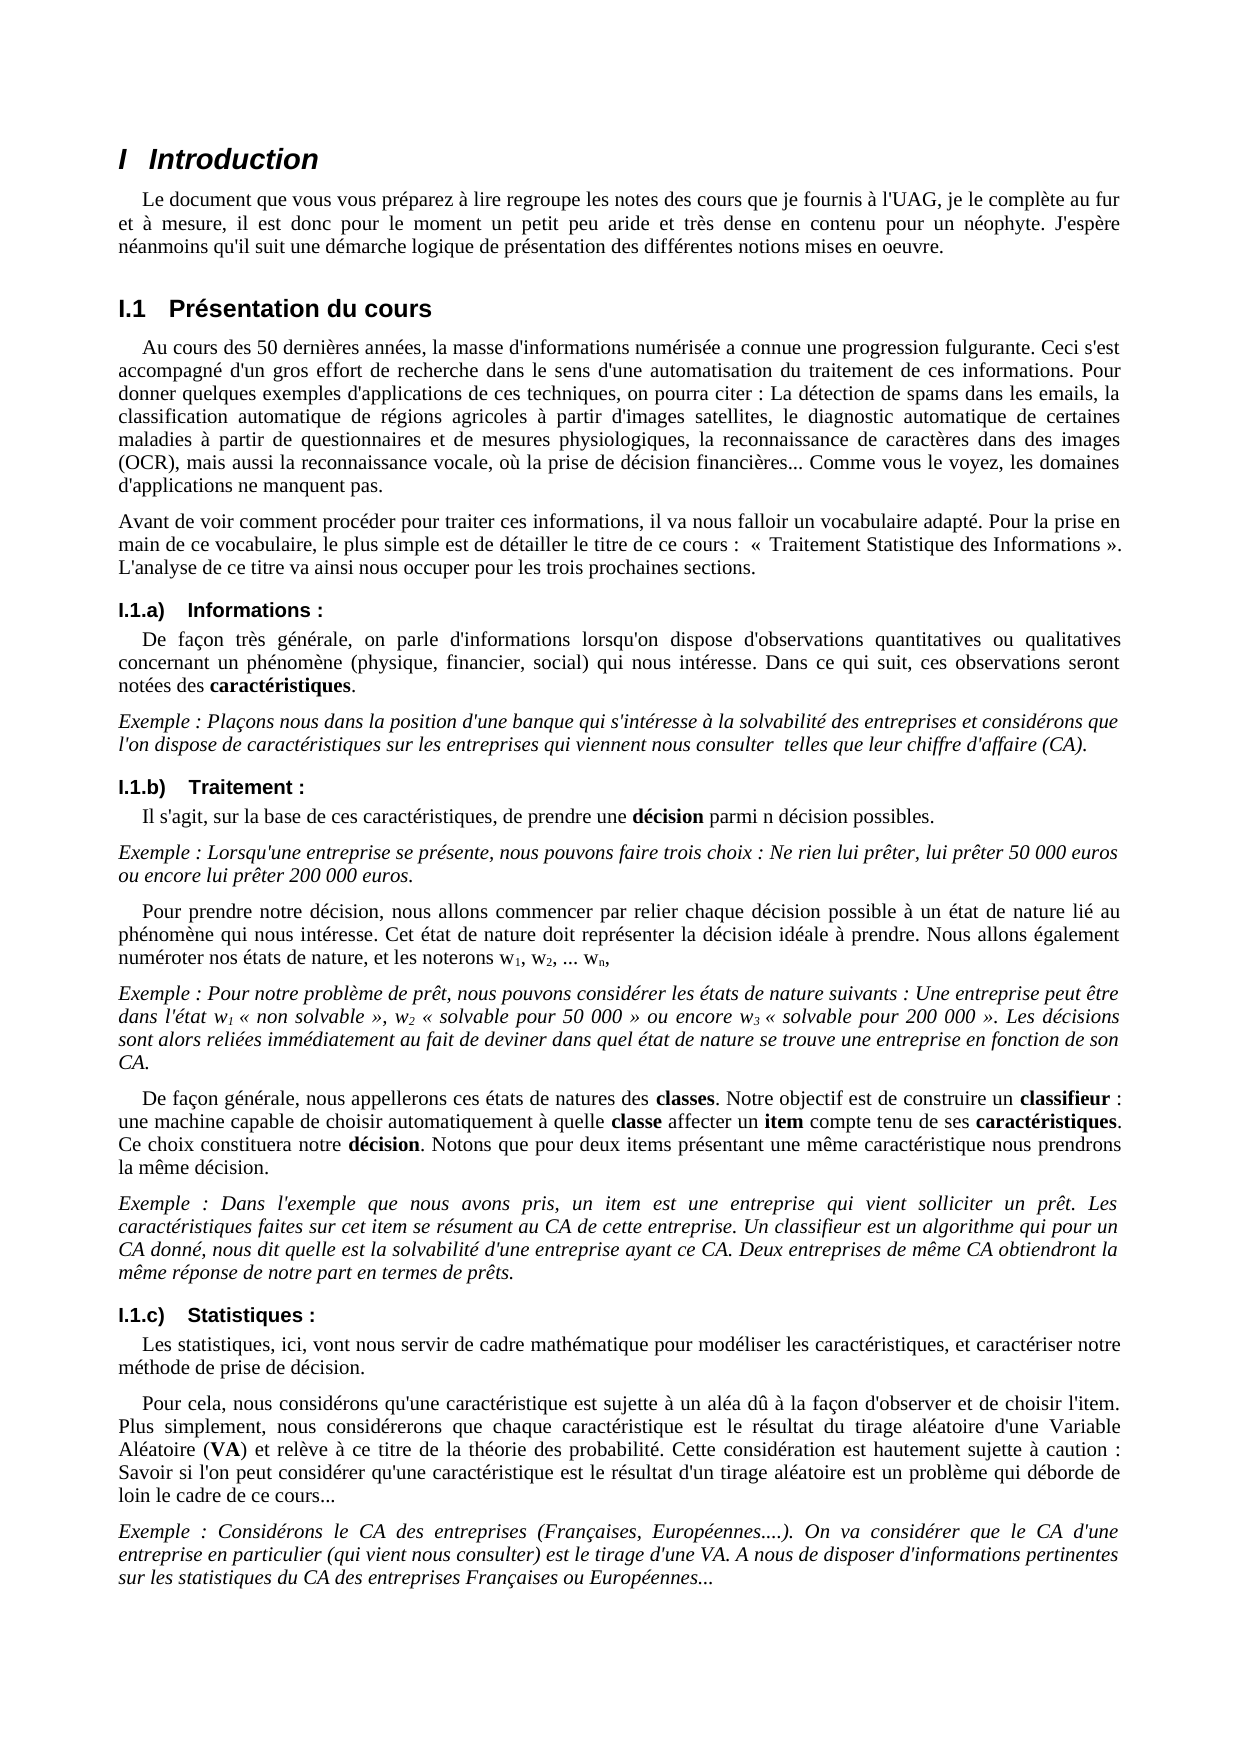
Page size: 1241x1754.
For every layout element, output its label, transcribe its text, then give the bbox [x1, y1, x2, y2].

text Exemple : Dans l'exemple que nous avons pris, un item est une entreprise qui vient solliciter un prêt. Les caractéristiques faites sur cet item se résument au CA de cette entreprise. Un classifieur est un algorithme qui pour un CA donné, nous dit quelle est la solvabilité d'une entreprise ayant ce CA. Deux entreprises de même CA obtiendront la même réponse de notre part en termes de prêts. [118, 1191, 1122, 1284]
subtitle Statistiques : [118, 1303, 1122, 1326]
subtitle Introduction [118, 143, 1122, 176]
text Exemple : Considérons le CA des entreprises (Françaises, Européennes....). On va considérer que le CA d'une entreprise en particulier (qui vient nous consulter) est le tirage d'une VA. A nous de disposer d'informations pertinentes sur les statistiques du CA des entreprises Françaises ou Européennes... [118, 1519, 1122, 1589]
text De façon générale, nous appellerons ces états de natures des classes. Notre objectif est de construire un classifieur : une machine capable de choisir automatiquement à quelle classe affecter un item compte tenu de ses caractéristiques. Ce choix constituera notre décision. Notons que pour deux items présentant une même caractéristique nous prendrons la même décision. [118, 1086, 1122, 1179]
subtitle Présentation du cours [118, 295, 1122, 323]
text Exemple : Lorsqu'une entreprise se présente, nous pouvons faire trois choix : Ne rien lui prêter, lui prêter 50 000 euros ou encore lui prêter 200 000 euros. [118, 841, 1122, 887]
text Exemple : Plaçons nous dans la position d'une banque qui s'intéresse à la solvabilité des entreprises et considérons que l'on dispose de caractéristiques sur les entreprises qui viennent nous consulter telles que leur chiffre d'affaire (CA). [118, 710, 1122, 756]
text Pour cela, nous considérons qu'une caractéristique est sujette à un aléa dû à la façon d'observer et de choisir l'item. Plus simplement, nous considérerons que chaque caractéristique est le résultat du tirage aléatoire d'une Variable Aléatoire (VA) et relève à ce titre de la théorie des probabilité. Cette considération est hautement sujette à caution : Savoir si l'on peut considérer qu'une caractéristique est le résultat d'un tirage aléatoire est un problème qui déborde de loin le cadre de ce cours... [118, 1391, 1122, 1507]
text De façon très générale, on parle d'informations lorsqu'on dispose d'observations quantitatives ou qualitatives concernant un phénomène (physique, financier, social) qui nous intéresse. Dans ce qui suit, ces observations seront notées des caractéristiques. [118, 628, 1122, 697]
text Au cours des 50 dernières années, la masse d'informations numérisée a connue une progression fulgurante. Ceci s'est accompagné d'un gros effort de recherche dans le sens d'une automatisation du traitement de ces informations. Pour donner quelques exemples d'applications de ces techniques, on pourra citer : La détection de spams dans les emails, la classification automatique de régions agricoles à partir d'images satellites, le diagnostic automatique de certaines maladies à partir de questionnaires et de mesures physiologiques, la reconnaissance de caractères dans des images (OCR), mais aussi la reconnaissance vocale, où la prise de décision financières... Comme vous le voyez, les domaines d'applications ne manquent pas. [118, 336, 1122, 497]
text Avant de voir comment procéder pour traiter ces informations, il va nous falloir un vocabulaire adapté. Pour la prise en main de ce vocabulaire, le plus simple est de détailler le titre de ce cours : « Traitement Statistique des Informations ». L'analyse de ce titre va ainsi nous occuper pour les trois prochaines sections. [118, 510, 1122, 579]
text Pour prendre notre décision, nous allons commencer par relier chaque décision possible à un état de nature lié au phénomène qui nous intéresse. Cet état de nature doit représenter la décision idéale à prendre. Nous allons également numéroter nos états de nature, et les noterons w1, w2, ... wn, [118, 899, 1122, 969]
text Les statistiques, ici, vont nous servir de cadre mathématique pour modéliser les caractéristiques, et caractériser notre méthode de prise de décision. [118, 1333, 1122, 1379]
subtitle Informations : [118, 599, 1122, 622]
subtitle Traitement : [118, 776, 1122, 799]
text Il s'agit, sur la base de ces caractéristiques, de prendre une décision parmi n décision possibles. [118, 805, 1122, 828]
text Le document que vous vous préparez à lire regroupe les notes des cours que je fournis à l'UAG, je le complète au fur et à mesure, il est donc pour le moment un petit peu aride et très dense en contenu pour un néophyte. J'espère néanmoins qu'il suit une démarche logique de présentation des différentes notions mises en oeuvre. [118, 188, 1122, 258]
text Exemple : Pour notre problème de prêt, nous pouvons considérer les états de nature suivants : Une entreprise peut être dans l'état w1 « non solvable », w2 « solvable pour 50 000 » ou encore w3 « solvable pour 200 000 ». Les décisions sont alors reliées immédiatement au fait de deviner dans quel état de nature se trouve une entreprise en fonction de son CA. [118, 981, 1122, 1074]
